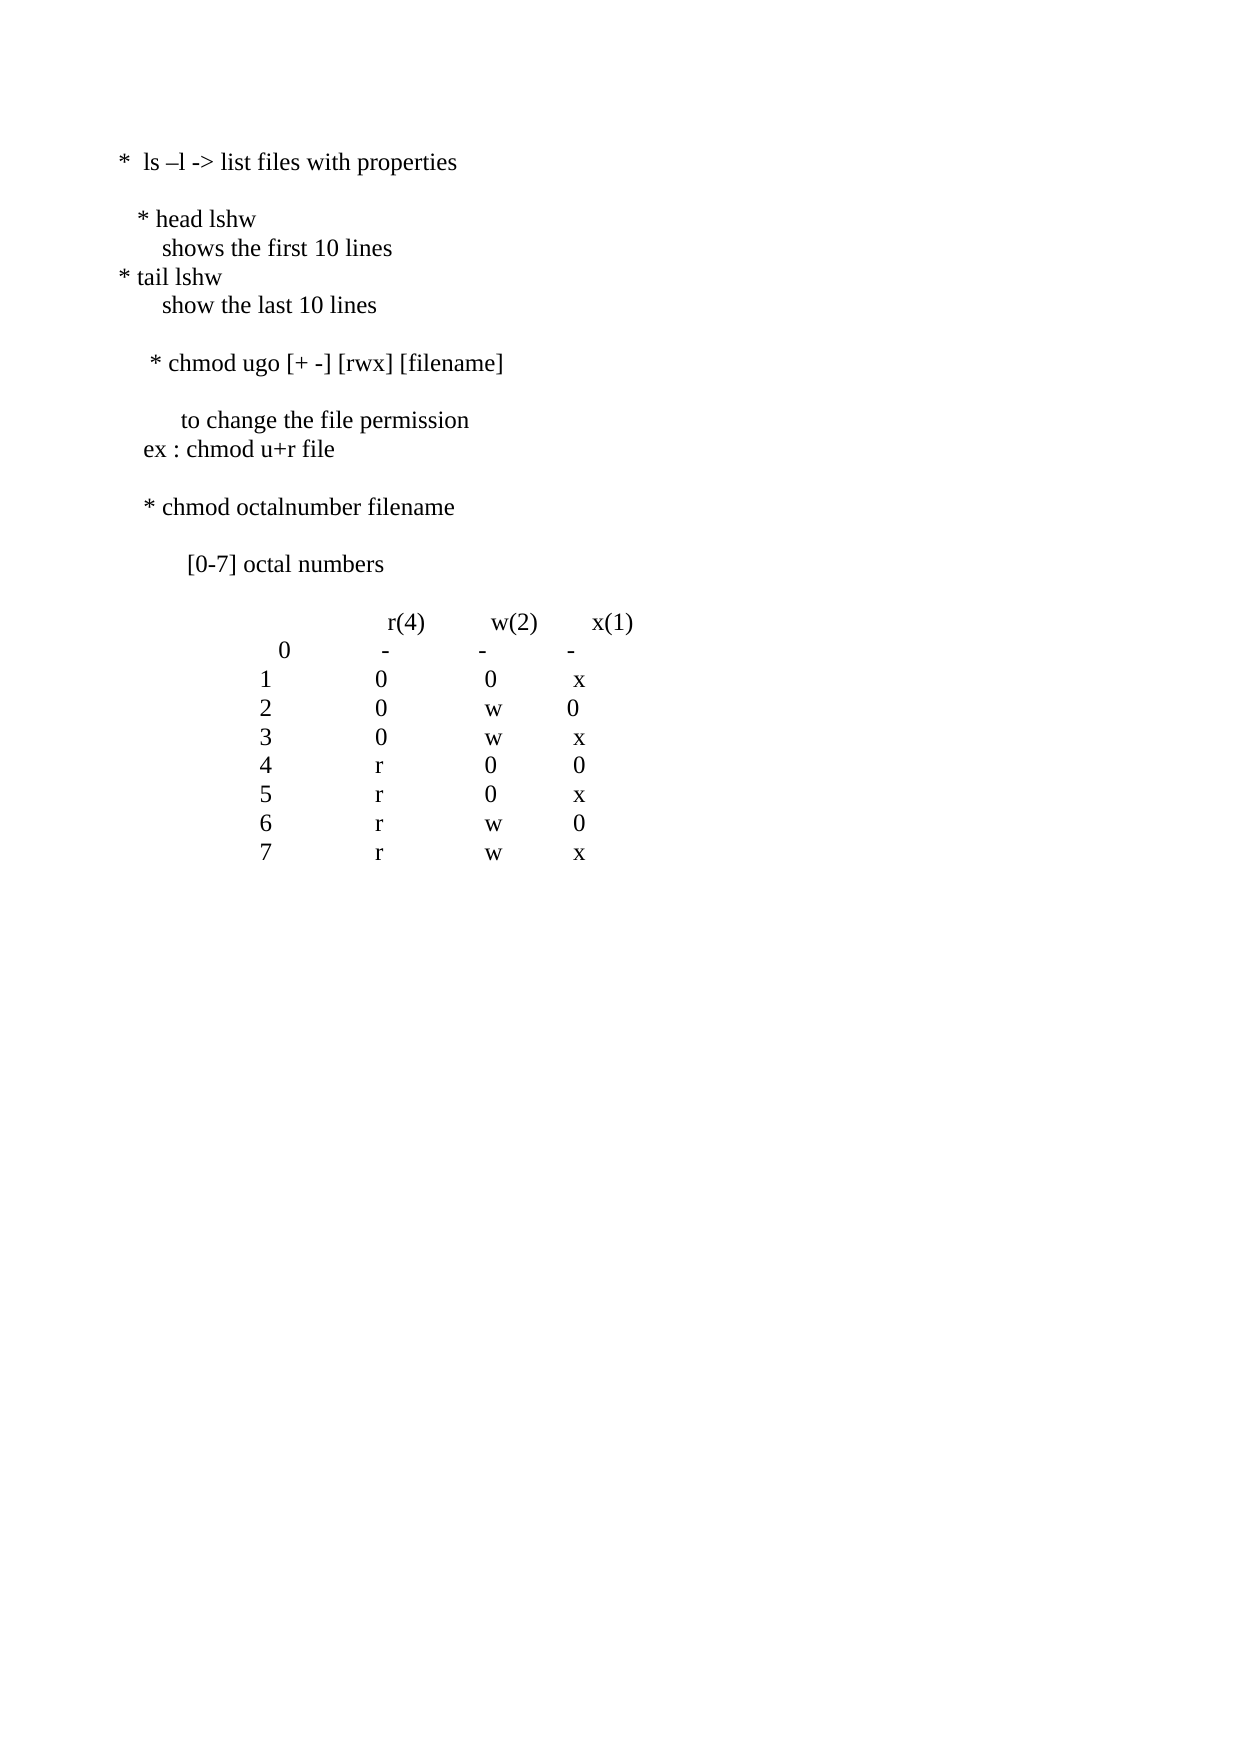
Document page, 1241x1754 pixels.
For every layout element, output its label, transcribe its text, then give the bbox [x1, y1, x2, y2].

table_cell 3 [259, 722, 369, 751]
text * ls –l -> list files with properties [118, 147, 1122, 176]
table_cell 1 [259, 664, 369, 693]
text * chmod octalnumber filename [118, 492, 1122, 521]
table_cell 0 [259, 636, 369, 664]
text to change the file permission [118, 406, 1122, 434]
table_header x(1) [567, 607, 655, 636]
table_cell r [369, 751, 478, 779]
table_header [259, 607, 369, 636]
table_cell w [478, 837, 567, 866]
table_cell r [369, 837, 478, 866]
table_cell - [567, 636, 655, 664]
table_cell w [478, 808, 567, 837]
table_cell w [478, 693, 567, 722]
table_cell 5 [259, 779, 369, 808]
table_cell 0 [567, 808, 655, 837]
table_cell - [369, 636, 478, 664]
text * head lshw [118, 204, 1122, 233]
table_cell 0 [369, 664, 478, 693]
table_cell - [478, 636, 567, 664]
table_cell 0 [478, 664, 567, 693]
table_cell x [567, 837, 655, 866]
table_cell 0 [369, 722, 478, 751]
table_cell 0 [478, 779, 567, 808]
table_cell 2 [259, 693, 369, 722]
table_cell x [567, 722, 655, 751]
text ex : chmod u+r file [118, 434, 1122, 463]
table_cell 0 [567, 751, 655, 779]
table_cell 4 [259, 751, 369, 779]
table_cell x [567, 779, 655, 808]
table_header r(4) [369, 607, 478, 636]
table_cell w [478, 722, 567, 751]
table_cell 0 [369, 693, 478, 722]
text shows the first 10 lines [118, 233, 1122, 262]
table_cell x [567, 664, 655, 693]
table_cell 7 [259, 837, 369, 866]
table_cell r [369, 779, 478, 808]
text [0-7] octal numbers [118, 549, 1122, 578]
table_cell r [369, 808, 478, 837]
table_cell 0 [567, 693, 655, 722]
text show the last 10 lines [118, 291, 1122, 319]
table_cell 0 [478, 751, 567, 779]
table_cell 6 [259, 808, 369, 837]
text * chmod ugo [+ -] [rwx] [filename] [118, 348, 1122, 377]
table_header w(2) [478, 607, 567, 636]
text * tail lshw [118, 262, 1122, 291]
